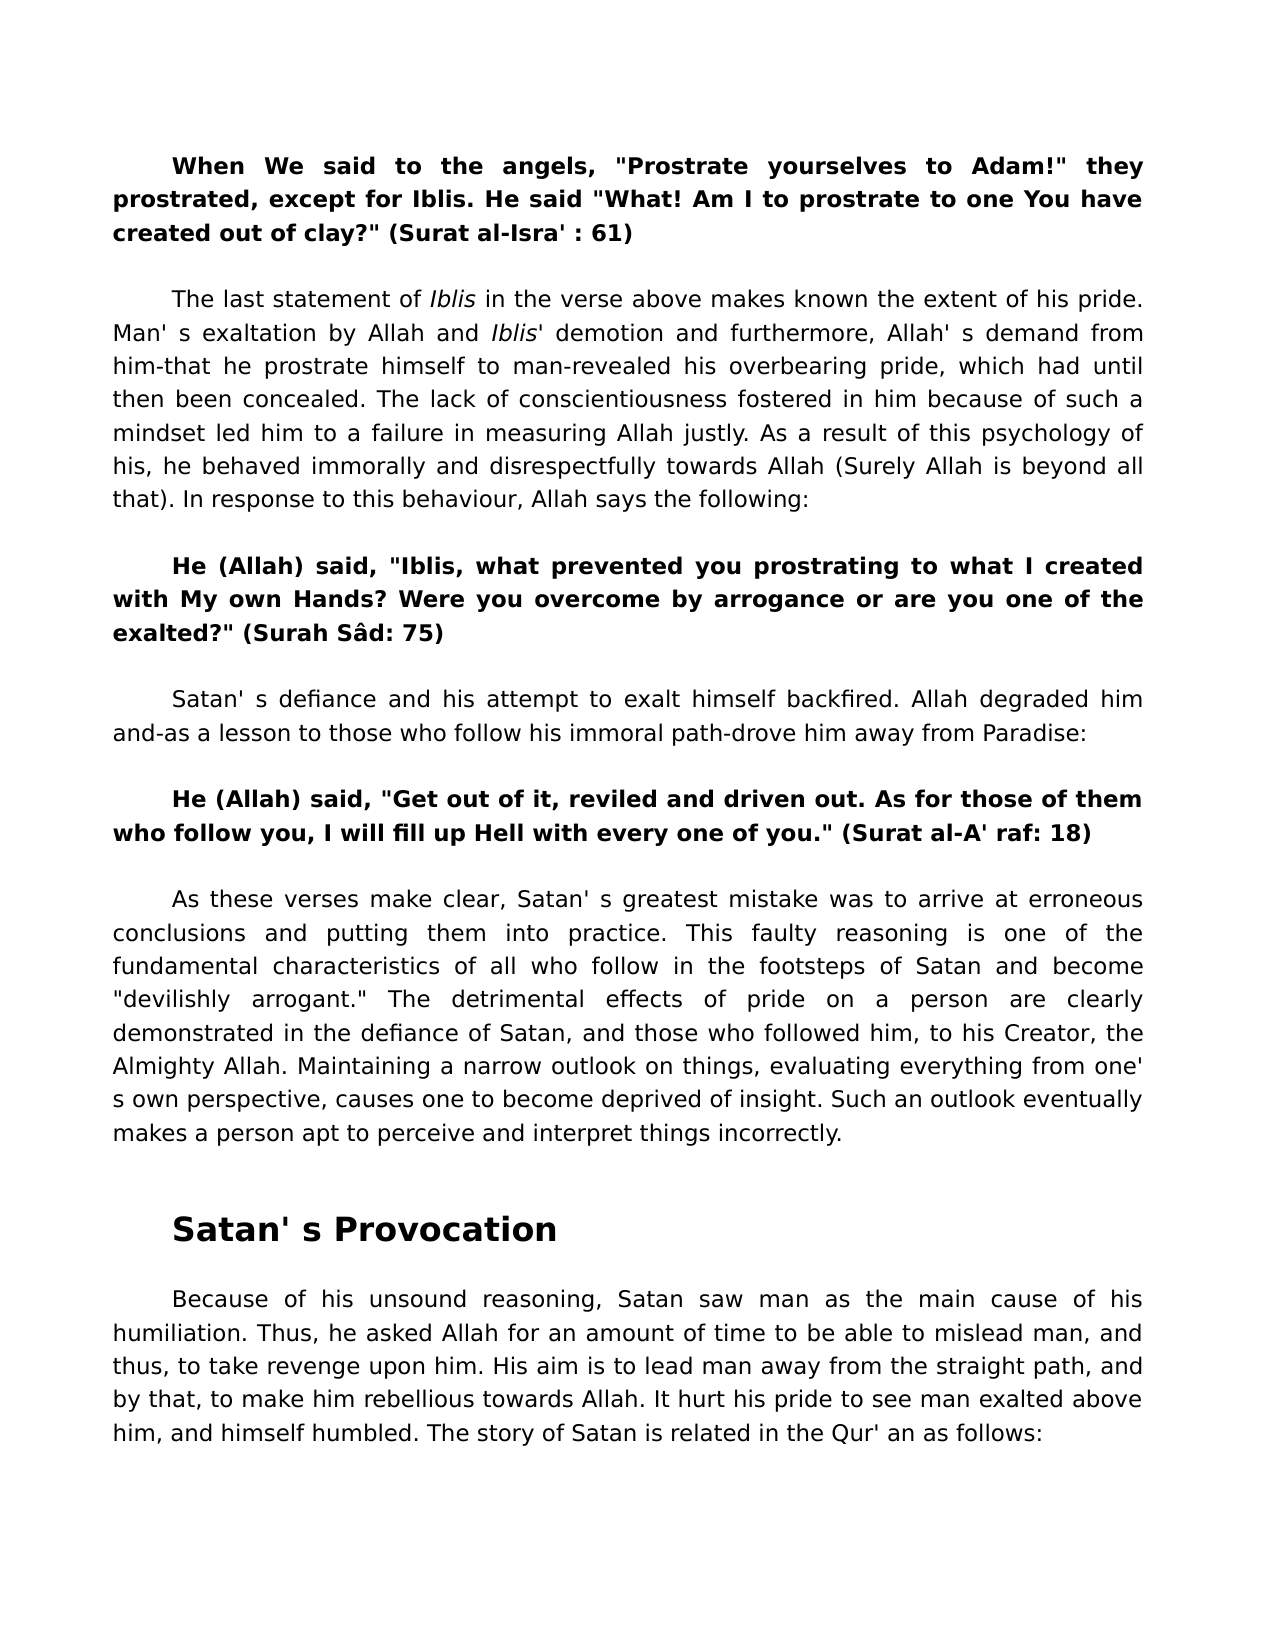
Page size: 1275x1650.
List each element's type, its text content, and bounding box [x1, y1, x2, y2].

text As these verses make clear, Satan' s greatest mistake was to arrive at erroneous conclusions and putting them into practice. This faulty reasoning is one of the fundamental characteristics of all who follow in the footsteps of Satan and become "devilishly arrogant." The detrimental effects of pride on a person are clearly demonstrated in the defiance of Satan, and those who followed him, to his Creator, the Almighty Allah. Maintaining a narrow outlook on things, evaluating everything from one' s own perspective, causes one to become deprived of insight. Such an outlook eventually makes a person apt to perceive and interpret things incorrectly. [112, 881, 1145, 1148]
text He (Allah) said, "Iblis, what prevented you prostrating to what I created with My own Hands? Were you overcome by arrogance or are you one of the exalted?" (Surah Sâd: 75) [112, 548, 1145, 648]
text The last statement of Iblis in the verse above makes known the extent of his pride. Man' s exaltation by Allah and Iblis' demotion and furthermore, Allah' s demand from him-that he prostrate himself to man-revealed his overbearing pride, which had until then been concealed. The lack of conscientiousness fostered in him because of such a mindset led him to a failure in measuring Allah justly. As a result of this psychology of his, he behaved immorally and disrespectfully towards Allah (Surely Allah is beyond all that). In response to this behaviour, Allah says the following: [112, 281, 1145, 514]
text Satan' s defiance and his attempt to exalt himself backfired. Allah degraded him and-as a lesson to those who follow his immoral path-drove him away from Paradise: [112, 681, 1145, 748]
text Because of his unsound reasoning, Satan saw man as the main cause of his humiliation. Thus, he asked Allah for an amount of time to be able to mislead man, and thus, to take revenge upon him. His aim is to lead man away from the straight path, and by that, to make him rebellious towards Allah. It hurt his pride to see man exalted above him, and himself humbled. The story of Satan is related in the Qur' an as follows: [112, 1281, 1145, 1448]
text When We said to the angels, "Prostrate yourselves to Adam!" they prostrated, except for Iblis. He said "What! Am I to prostrate to one You have created out of clay?" (Surat al-Isra' : 61) [112, 148, 1145, 248]
text Satan' s Provocation [112, 1214, 1145, 1248]
text He (Allah) said, "Get out of it, reviled and driven out. As for those of them who follow you, I will fill up Hell with every one of you." (Surat al-A' raf: 18) [112, 781, 1145, 848]
